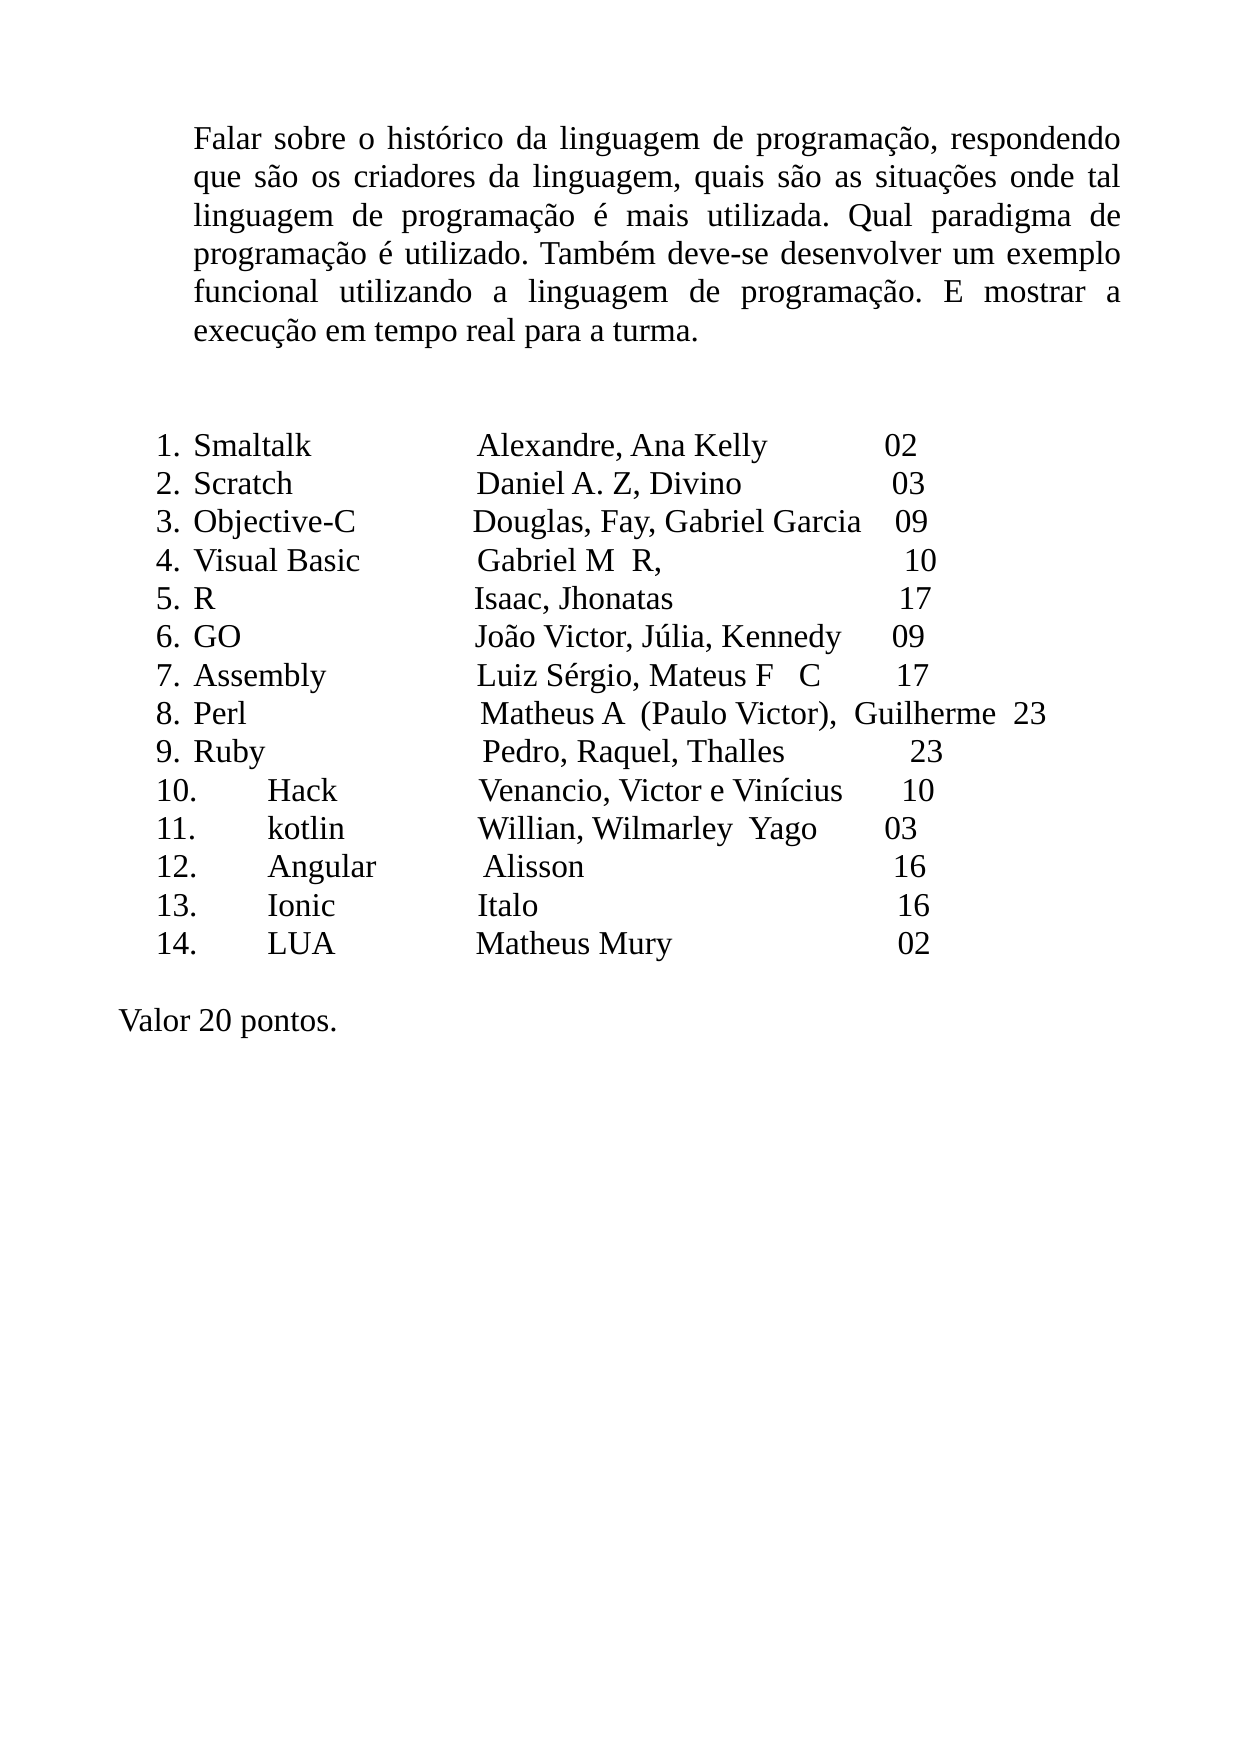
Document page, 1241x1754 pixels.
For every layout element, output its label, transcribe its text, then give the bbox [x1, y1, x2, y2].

list kotlin Willian, Wilmarley Yago 03 [156, 808, 1122, 846]
text Valor 20 pontos. [118, 1000, 1122, 1038]
list Visual Basic Gabriel M R, 10 [156, 540, 1122, 578]
list Ruby Pedro, Raquel, Thalles 23 [156, 731, 1122, 770]
list Smaltalk Alexandre, Ana Kelly 02 [156, 425, 1122, 463]
list Objective-C Douglas, Fay, Gabriel Garcia 09 [156, 501, 1122, 540]
list LUA Matheus Mury 02 [156, 923, 1122, 961]
list Scratch Daniel A. Z, Divino 03 [156, 463, 1122, 501]
list R Isaac, Jhonatas 17 [156, 578, 1122, 616]
list Angular Alisson 16 [156, 846, 1122, 885]
list Falar sobre o histórico da linguagem de programação, respondendo que são os criadores da linguagem, quais são as situações onde tal linguagem de programação é mais utilizada. Qual paradigma de programação é utilizado. Também deve-se desenvolver um exemplo funcional utilizando a linguagem de programação. E mostrar a execução em tempo real para a turma. [156, 118, 1122, 348]
list Perl Matheus A (Paulo Victor), Guilherme 23 [156, 693, 1122, 731]
list GO João Victor, Júlia, Kennedy 09 [156, 616, 1122, 655]
list Ionic Italo 16 [156, 885, 1122, 923]
list Hack Venancio, Victor e Vinícius 10 [156, 770, 1122, 808]
list Assembly Luiz Sérgio, Mateus F C 17 [156, 655, 1122, 693]
